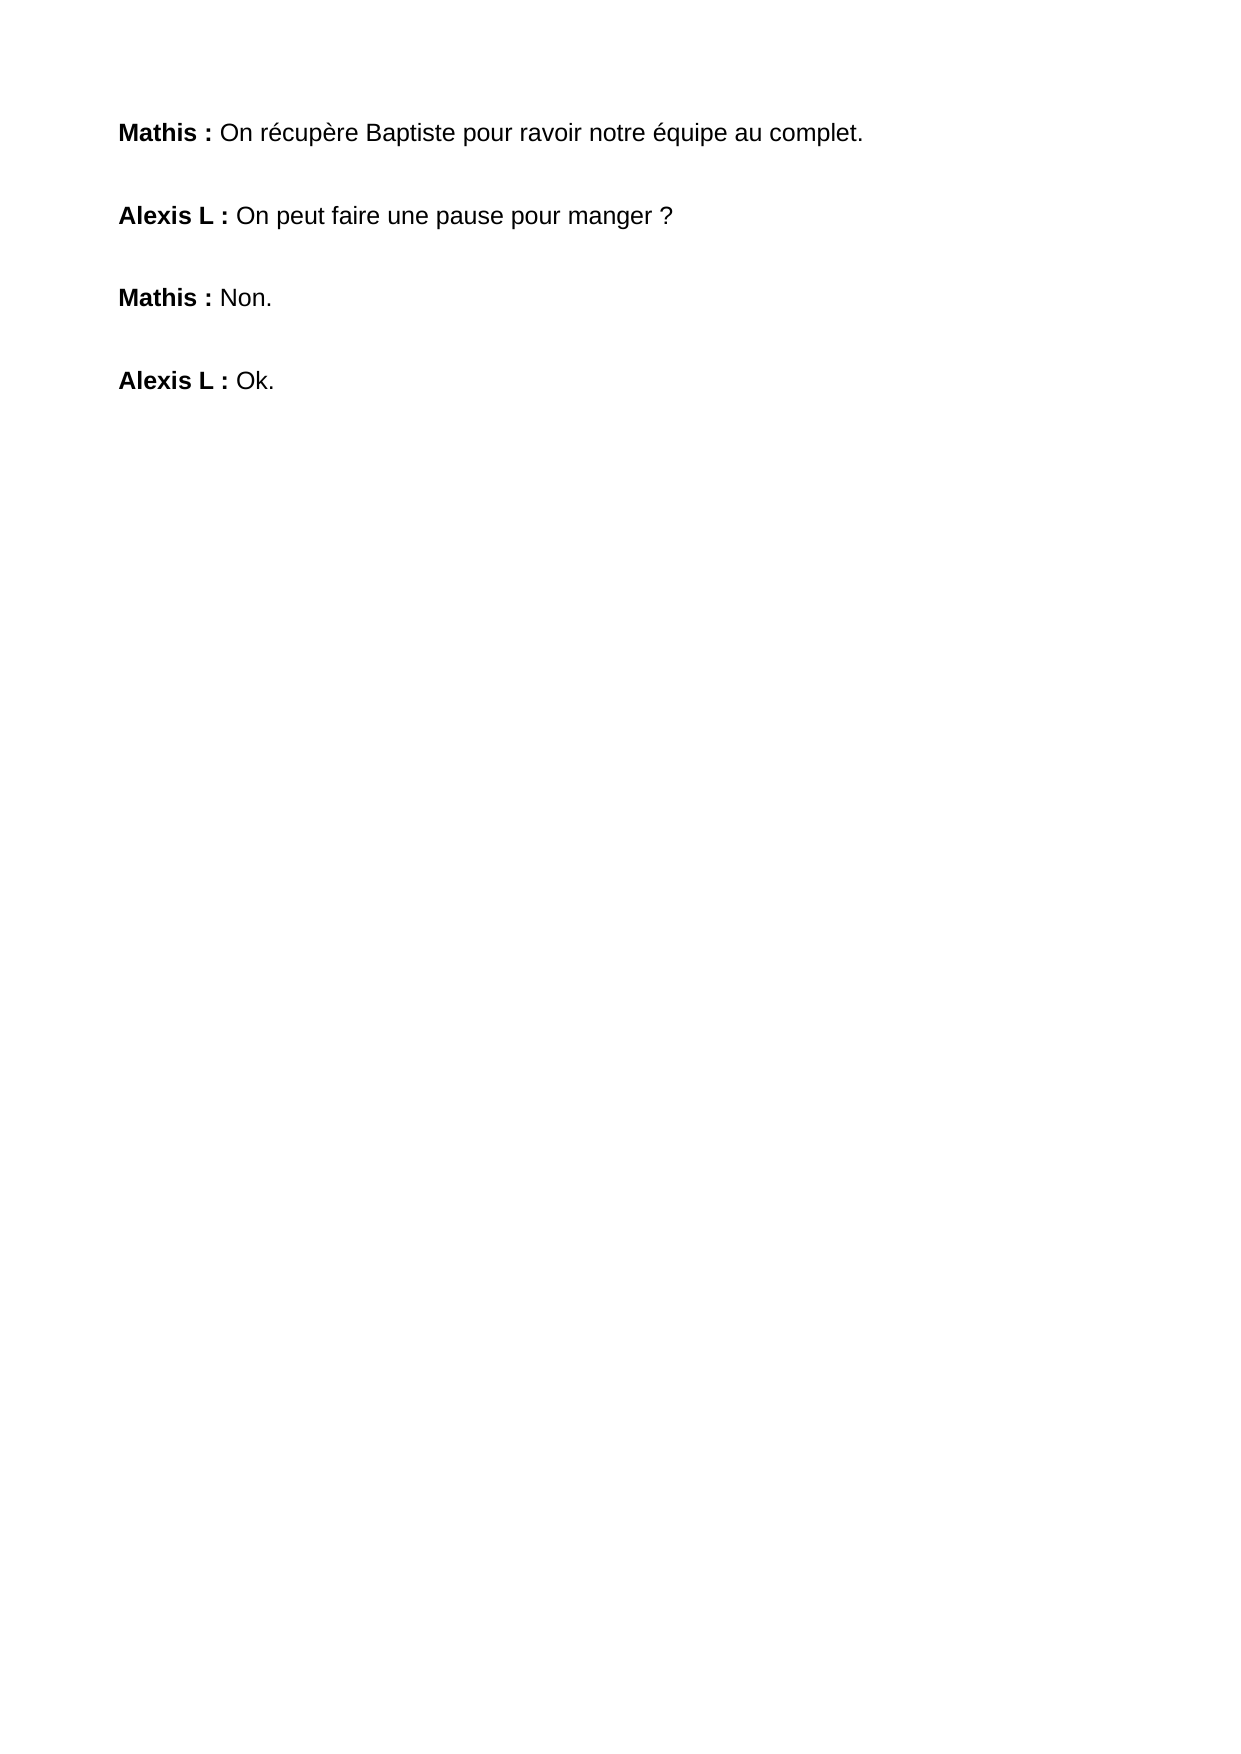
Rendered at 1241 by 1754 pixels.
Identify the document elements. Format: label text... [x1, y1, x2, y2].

text Mathis : On récupère Baptiste pour ravoir notre équipe au complet. [118, 118, 1122, 147]
text Alexis L : Ok. [118, 366, 1122, 394]
text Mathis : Non. [118, 283, 1122, 312]
text Alexis L : On peut faire une pause pour manger ? [118, 201, 1122, 229]
